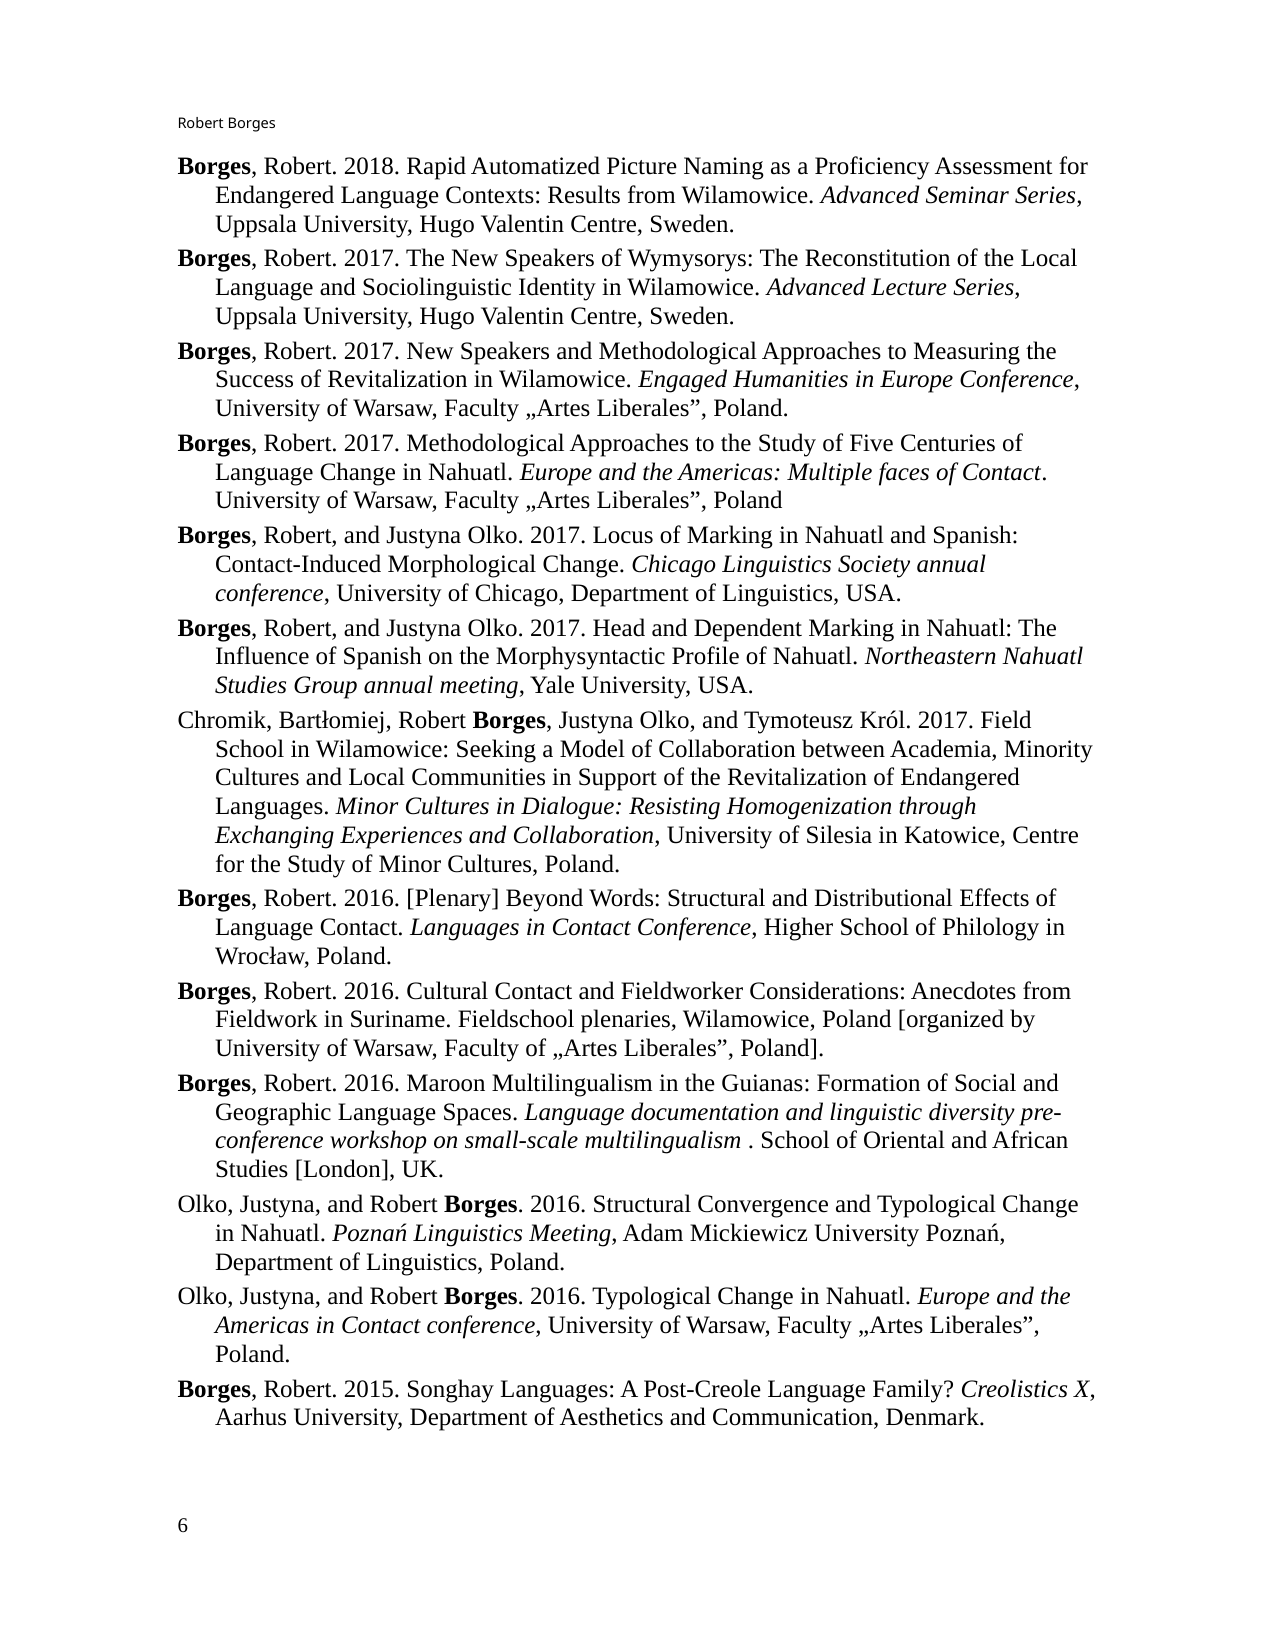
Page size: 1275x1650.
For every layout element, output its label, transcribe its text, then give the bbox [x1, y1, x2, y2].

text Borges, Robert. 2017. Methodological Approaches to the Study of Five Centuries of Language Change in Nahuatl. Europe and the Americas: Multiple faces of Contact. University of Warsaw, Faculty „Artes Liberales”, Poland [177, 428, 1098, 514]
text Borges, Robert. 2018. Rapid Automatized Picture Naming as a Proficiency Assessment for Endangered Language Contexts: Results from Wilamowice. Advanced Seminar Series, Uppsala University, Hugo Valentin Centre, Sweden. [177, 151, 1098, 237]
text Borges, Robert. 2015. Songhay Languages: A Post-Creole Language Family? Creolistics X, Aarhus University, Department of Aesthetics and Communication, Denmark. [177, 1374, 1098, 1431]
text Borges, Robert, and Justyna Olko. 2017. Head and Dependent Marking in Nahuatl: The Influence of Spanish on the Morphysyntactic Profile of Nahuatl. Northeastern Nahuatl Studies Group annual meeting, Yale University, USA. [177, 613, 1098, 699]
text Borges, Robert, and Justyna Olko. 2017. Locus of Marking in Nahuatl and Spanish: Contact-Induced Morphological Change. Chicago Linguistics Society annual conference, University of Chicago, Department of Linguistics, USA. [177, 520, 1098, 607]
text Borges, Robert. 2016. [Plenary] Beyond Words: Structural and Distributional Effects of Language Contact. Languages in Contact Conference, Higher School of Philology in Wrocław, Poland. [177, 883, 1098, 970]
text Borges, Robert. 2017. New Speakers and Methodological Approaches to Measuring the Success of Revitalization in Wilamowice. Engaged Humanities in Europe Conference, University of Warsaw, Faculty „Artes Liberales”, Poland. [177, 336, 1098, 422]
text Borges, Robert. 2016. Maroon Multilingualism in the Guianas: Formation of Social and Geographic Language Spaces. Language documentation and linguistic diversity pre-conference workshop on small-scale multilingualism . School of Oriental and African Studies [London], UK. [177, 1068, 1098, 1183]
text Olko, Justyna, and Robert Borges. 2016. Structural Convergence and Typological Change in Nahuatl. Poznań Linguistics Meeting, Adam Mickiewicz University Poznań, Department of Linguistics, Poland. [177, 1189, 1098, 1275]
text Chromik, Bartłomiej, Robert Borges, Justyna Olko, and Tymoteusz Król. 2017. Field School in Wilamowice: Seeking a Model of Collaboration between Academia, Minority Cultures and Local Communities in Support of the Revitalization of Endangered Languages. Minor Cultures in Dialogue: Resisting Homogenization through Exchanging Experiences and Collaboration, University of Silesia in Katowice, Centre for the Study of Minor Cultures, Poland. [177, 705, 1098, 877]
text Borges, Robert. 2016. Cultural Contact and Fieldworker Considerations: Anecdotes from Fieldwork in Suriname. Fieldschool plenaries, Wilamowice, Poland [organized by University of Warsaw, Faculty of „Artes Liberales”, Poland]. [177, 976, 1098, 1062]
text Borges, Robert. 2017. The New Speakers of Wymysorys: The Reconstitution of the Local Language and Sociolinguistic Identity in Wilamowice. Advanced Lecture Series, Uppsala University, Hugo Valentin Centre, Sweden. [177, 243, 1098, 330]
text Olko, Justyna, and Robert Borges. 2016. Typological Change in Nahuatl. Europe and the Americas in Contact conference, University of Warsaw, Faculty „Artes Liberales”, Poland. [177, 1281, 1098, 1368]
